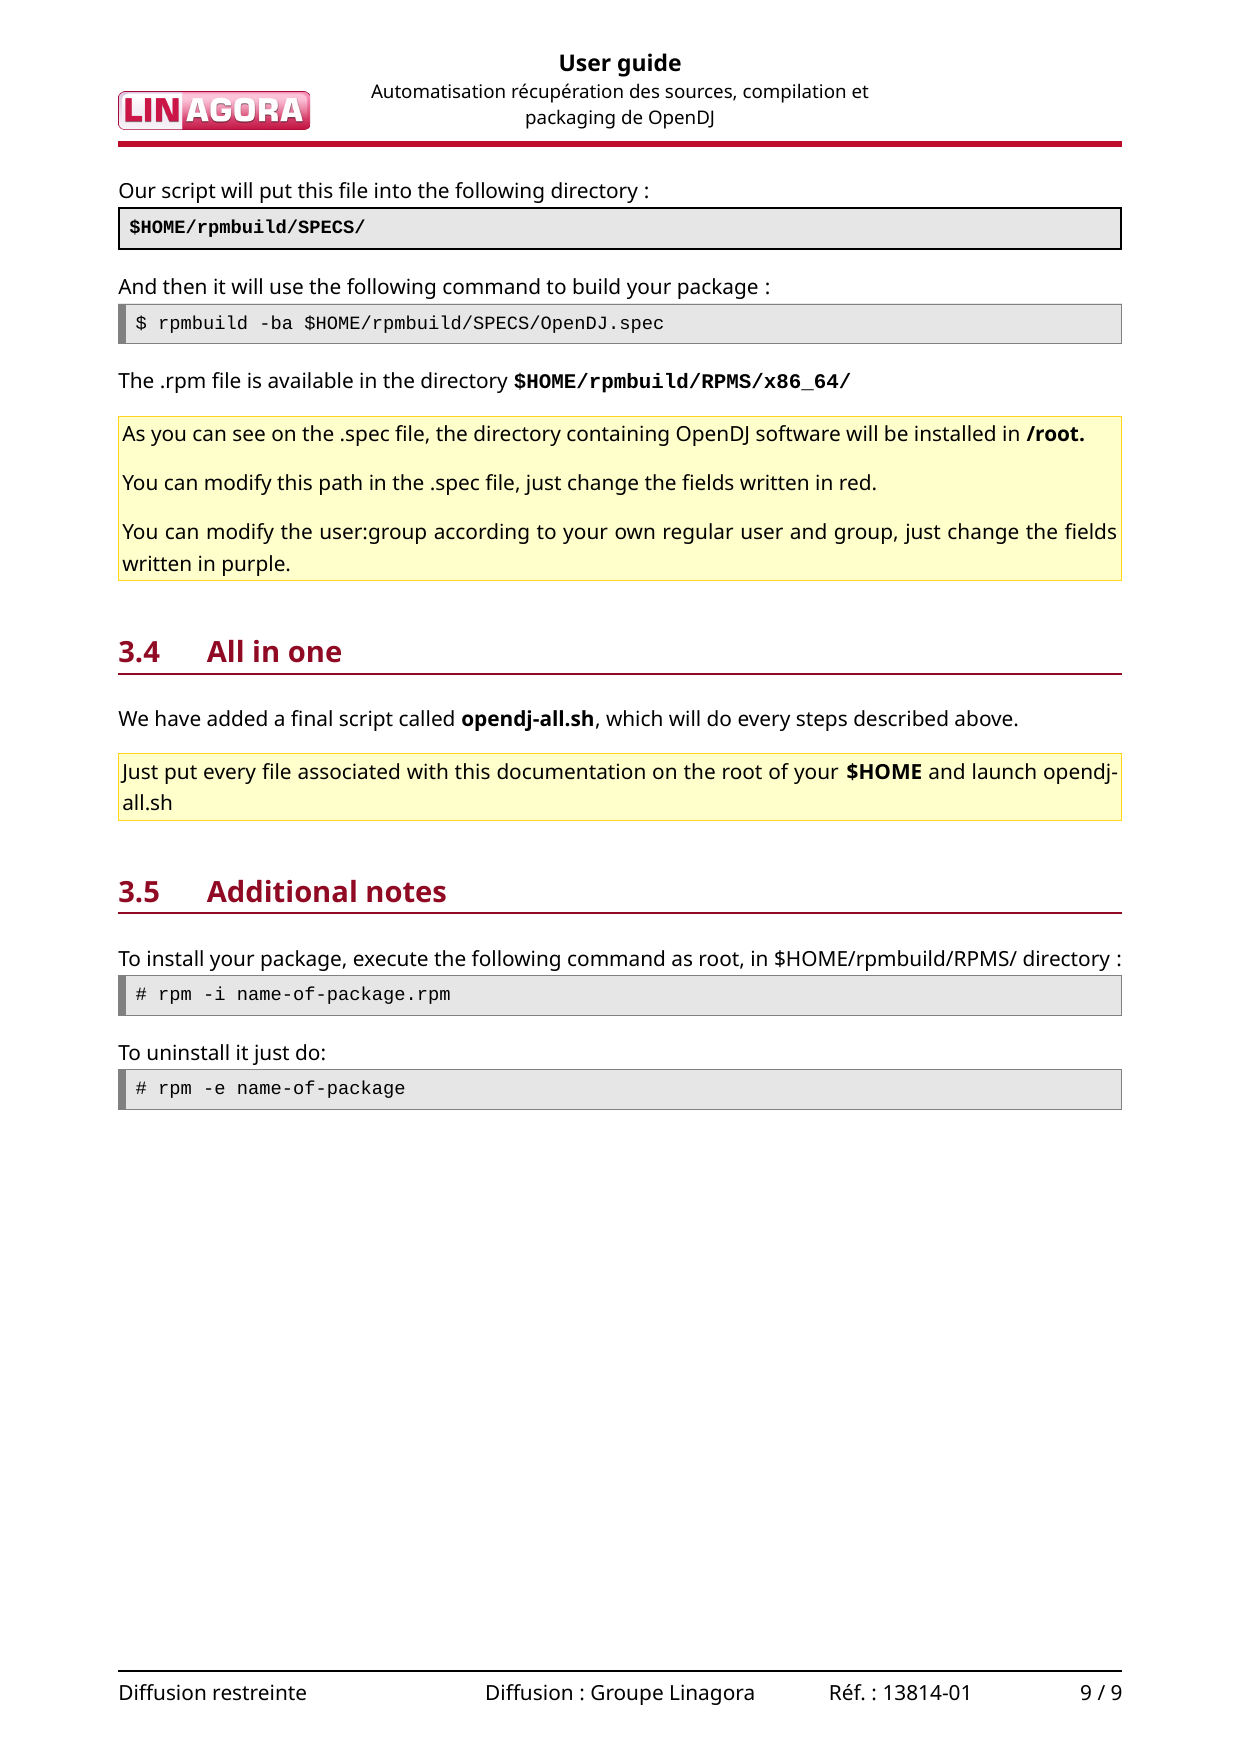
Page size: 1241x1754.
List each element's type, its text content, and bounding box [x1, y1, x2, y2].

text Our script will put this file into the following directory : [118, 176, 1122, 204]
subtitle All in one [118, 631, 1122, 673]
text You can modify this path in the .spec file, just change the fields written in red. [119, 464, 1121, 497]
text To install your package, execute the following command as root, in $HOME/rpmbuild/RPMS/ directory : [118, 944, 1122, 972]
text As you can see on the .spec file, the directory containing OpenDJ software will be installed in /root. [119, 417, 1121, 448]
text You can modify the user:group according to your own regular user and group, just change the fields written in purple. [119, 513, 1121, 580]
text And then it will use the following command to build your package : [118, 272, 1122, 301]
text $ rpmbuild -ba $HOME/rpmbuild/SPECS/OpenDJ.spec [126, 305, 1121, 343]
subtitle Additional notes [118, 871, 1122, 912]
text The .rpm file is available in the directory $HOME/rpmbuild/RPMS/x86_64/ [118, 366, 1122, 395]
text $HOME/rpmbuild/SPECS/ [120, 209, 1120, 248]
text We have added a final script called opendj-all.sh, which will do every steps described above. [118, 704, 1122, 733]
text Just put every file associated with this documentation on the root of your $HOME and launch opendj-all.sh [119, 754, 1121, 820]
picture [118, 91, 311, 130]
text To uninstall it just do: [118, 1038, 1122, 1066]
text # rpm -i name-of-package.rpm [126, 976, 1121, 1015]
text # rpm -e name-of-package [126, 1070, 1121, 1109]
